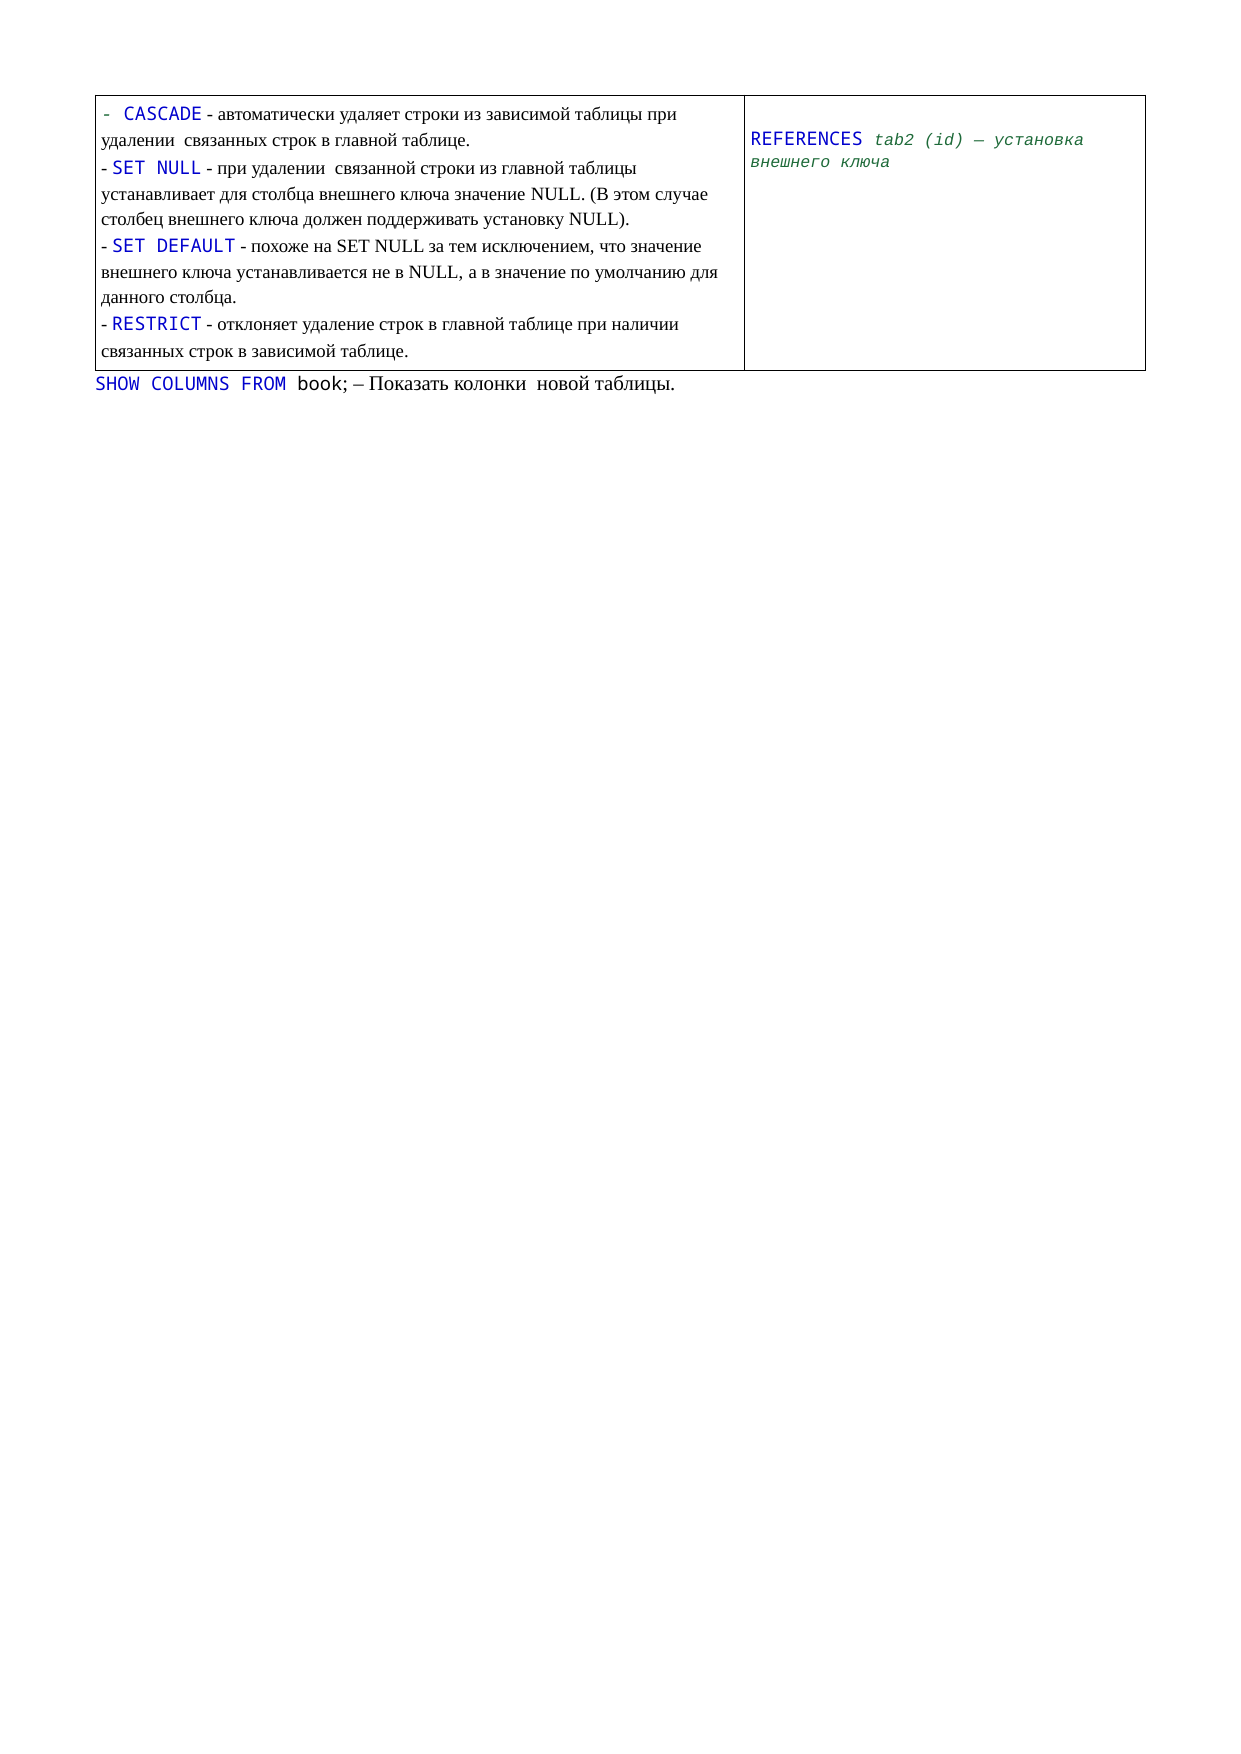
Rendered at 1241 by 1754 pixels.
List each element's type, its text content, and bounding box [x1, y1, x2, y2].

text SHOW COLUMNS FROM book; – Показать колонки новой таблицы. [94, 371, 1146, 396]
table_header REFERENCES tab2 (id) — установка внешнего ключа [745, 96, 1145, 370]
table_header - CASCADE - автоматически удаляет строки из зависимой таблицы при удалении связанных строк в главной таблице. - SET NULL - при удалении связанной строки из главной таблицы устанавливает для столбца внешнего ключа значение NULL. (В этом случае столбец внешнего ключа должен поддерживать установку NULL). - SET DEFAULT - похоже на SET NULL за тем исключением, что значение внешнего ключа устанавливается не в NULL, а в значение по умолчанию для данного столбца. - RESTRICT - отклоняет удаление строк в главной таблице при наличии связанных строк в зависимой таблице. [96, 96, 744, 370]
